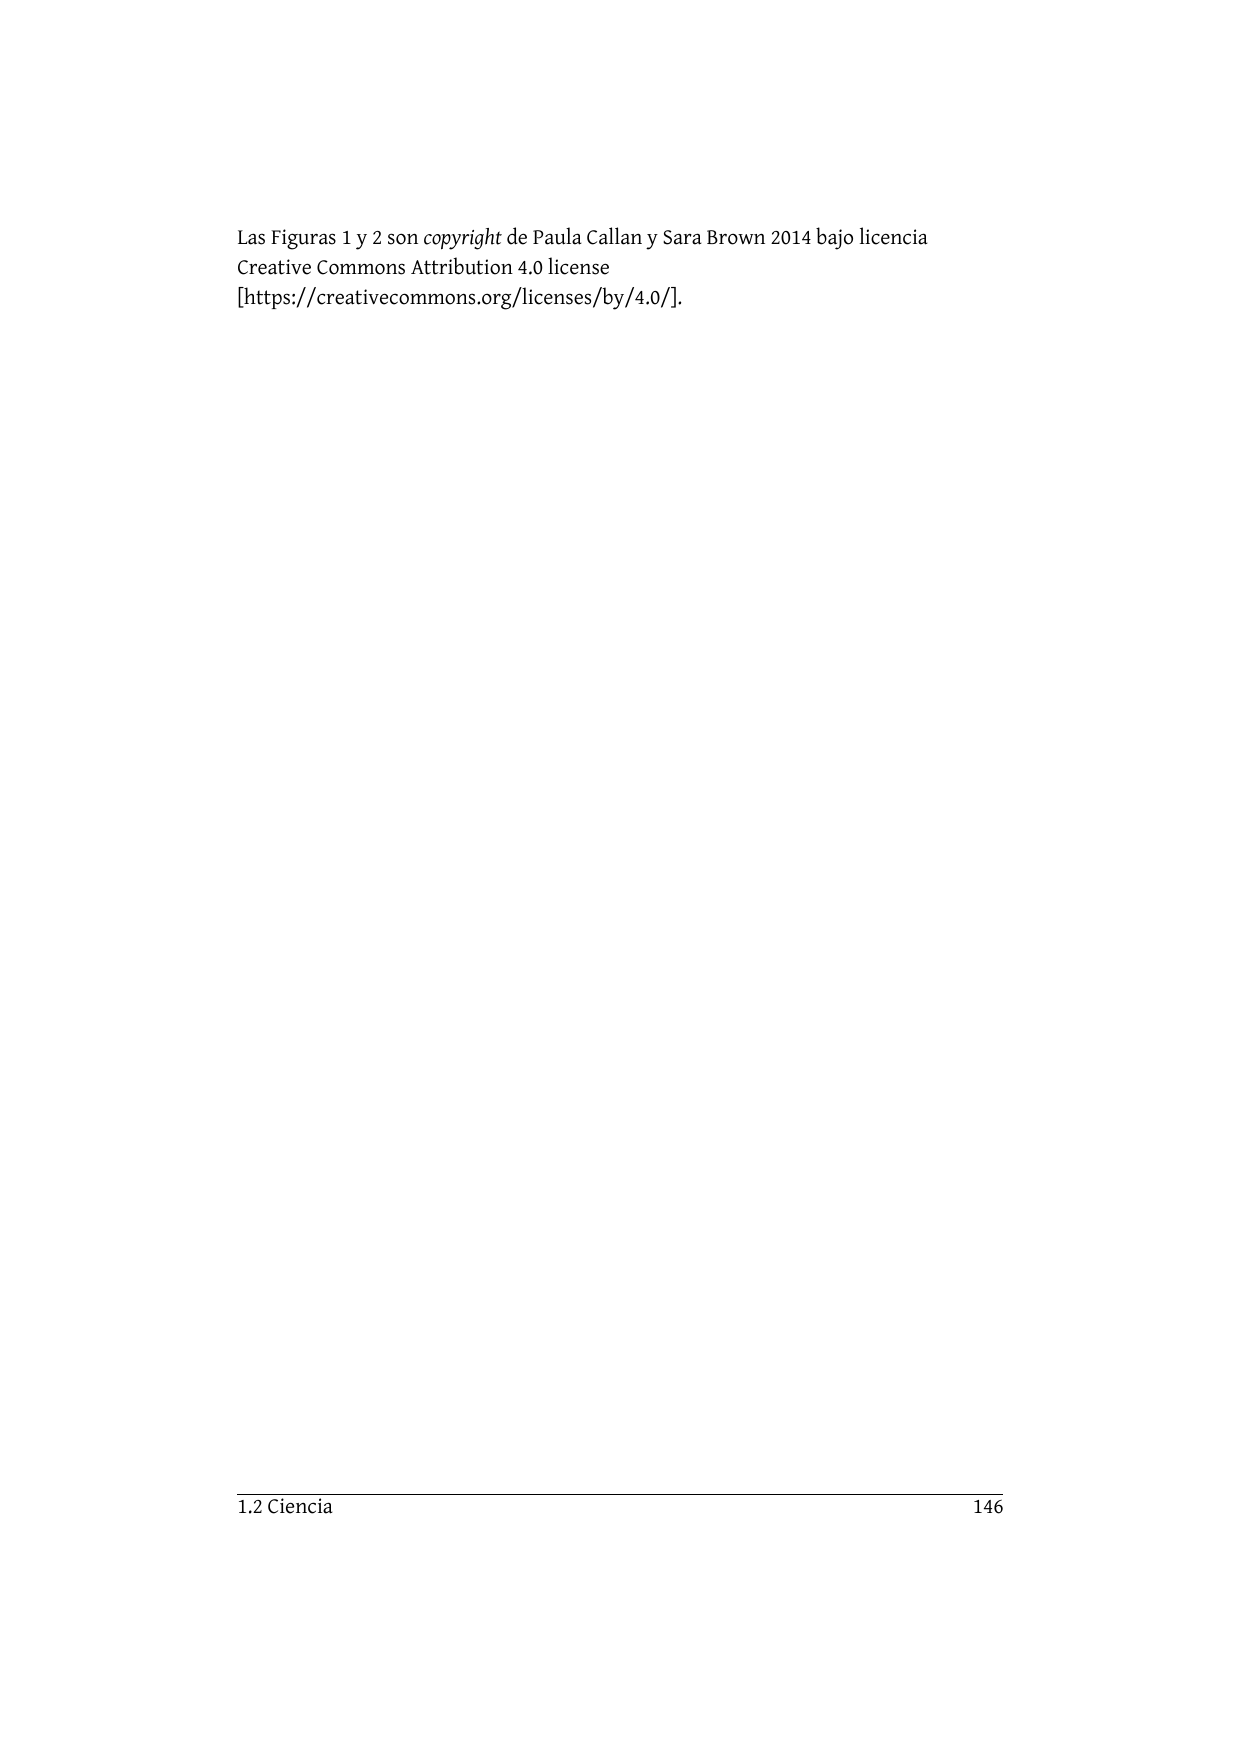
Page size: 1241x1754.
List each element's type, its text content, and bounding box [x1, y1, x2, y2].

text Las Figuras 1 y 2 son copyright de Paula Callan y Sara Brown 2014 bajo licencia Creative Commons Attribution 4.0 license [https://creativecommons.org/licenses/by/4.0/]. [237, 225, 1003, 311]
